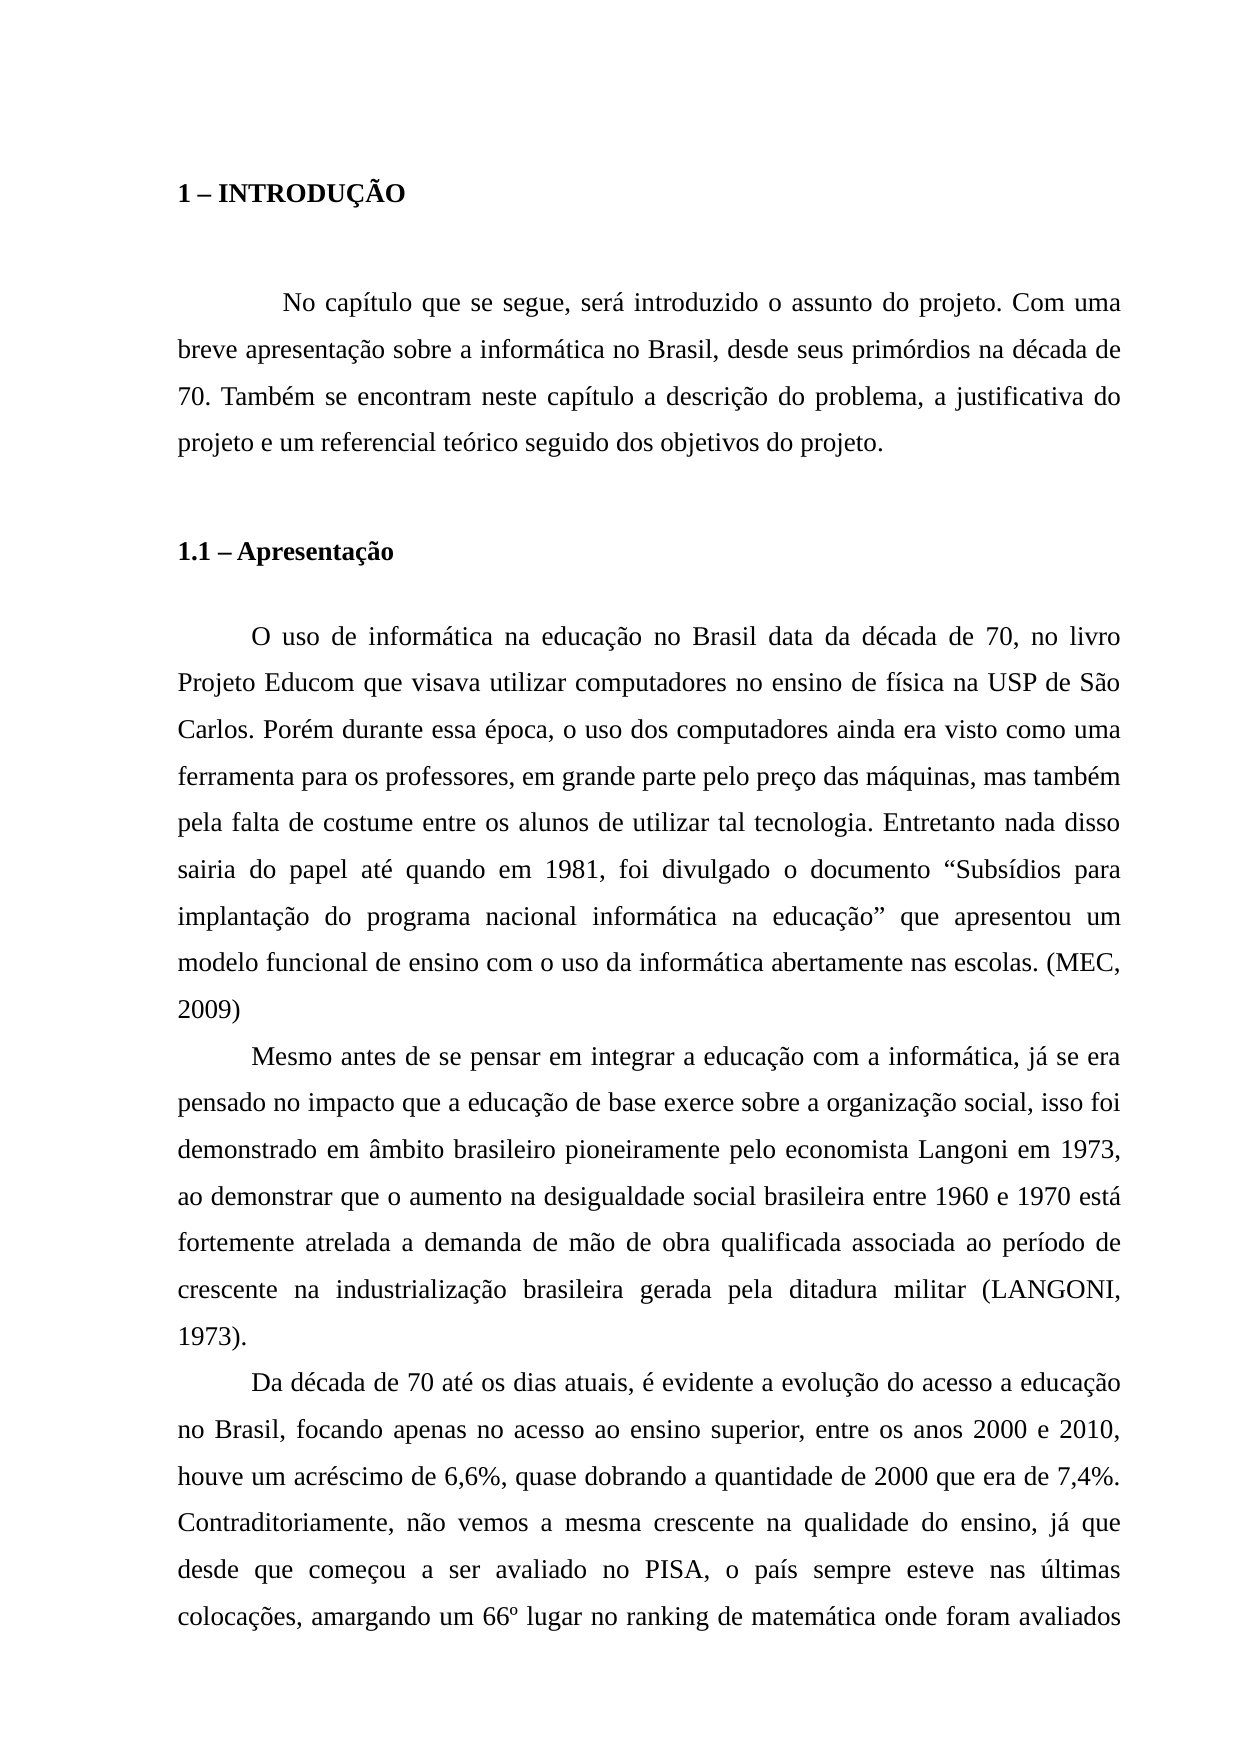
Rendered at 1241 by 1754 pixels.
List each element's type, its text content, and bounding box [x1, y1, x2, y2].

subtitle 1 – Introdução [177, 177, 1122, 208]
text Da década de 70 até os dias atuais, é evidente a evolução do acesso a educação no Brasil, focando apenas no acesso ao ensino superior, entre os anos 2000 e 2010, houve um acréscimo de 6,6%, quase dobrando a quantidade de 2000 que era de 7,4%. Contraditoriamente, não vemos a mesma crescente na qualidade do ensino, já que desde que começou a ser avaliado no PISA, o país sempre esteve nas últimas colocações, amargando um 66º lugar no ranking de matemática onde foram avaliados [177, 1366, 1122, 1631]
text Mesmo antes de se pensar em integrar a educação com a informática, já se era pensado no impacto que a educação de base exerce sobre a organização social, isso foi demonstrado em âmbito brasileiro pioneiramente pelo economista Langoni em 1973, ao demonstrar que o aumento na desigualdade social brasileira entre 1960 e 1970 está fortemente atrelada a demanda de mão de obra qualificada associada ao período de crescente na industrialização brasileira gerada pela ditadura militar (LANGONI, 1973). [177, 1040, 1122, 1351]
text No capítulo que se segue, será introduzido o assunto do projeto. Com uma breve apresentação sobre a informática no Brasil, desde seus primórdios na década de 70. Também se encontram neste capítulo a descrição do problema, a justificativa do projeto e um referencial teórico seguido dos objetivos do projeto. [177, 286, 1122, 457]
text O uso de informática na educação no Brasil data da década de 70, no livro Projeto Educom que visava utilizar computadores no ensino de física na USP de São Carlos. Porém durante essa época, o uso dos computadores ainda era visto como uma ferramenta para os professores, em grande parte pelo preço das máquinas, mas também pela falta de costume entre os alunos de utilizar tal tecnologia. Entretanto nada disso sairia do papel até quando em 1981, foi divulgado o documento “Subsídios para implantação do programa nacional informática na educação” que apresentou um modelo funcional de ensino com o uso da informática abertamente nas escolas. (MEC, 2009) [177, 620, 1122, 1024]
subtitle 1.1 – Apresentação [177, 536, 1122, 567]
